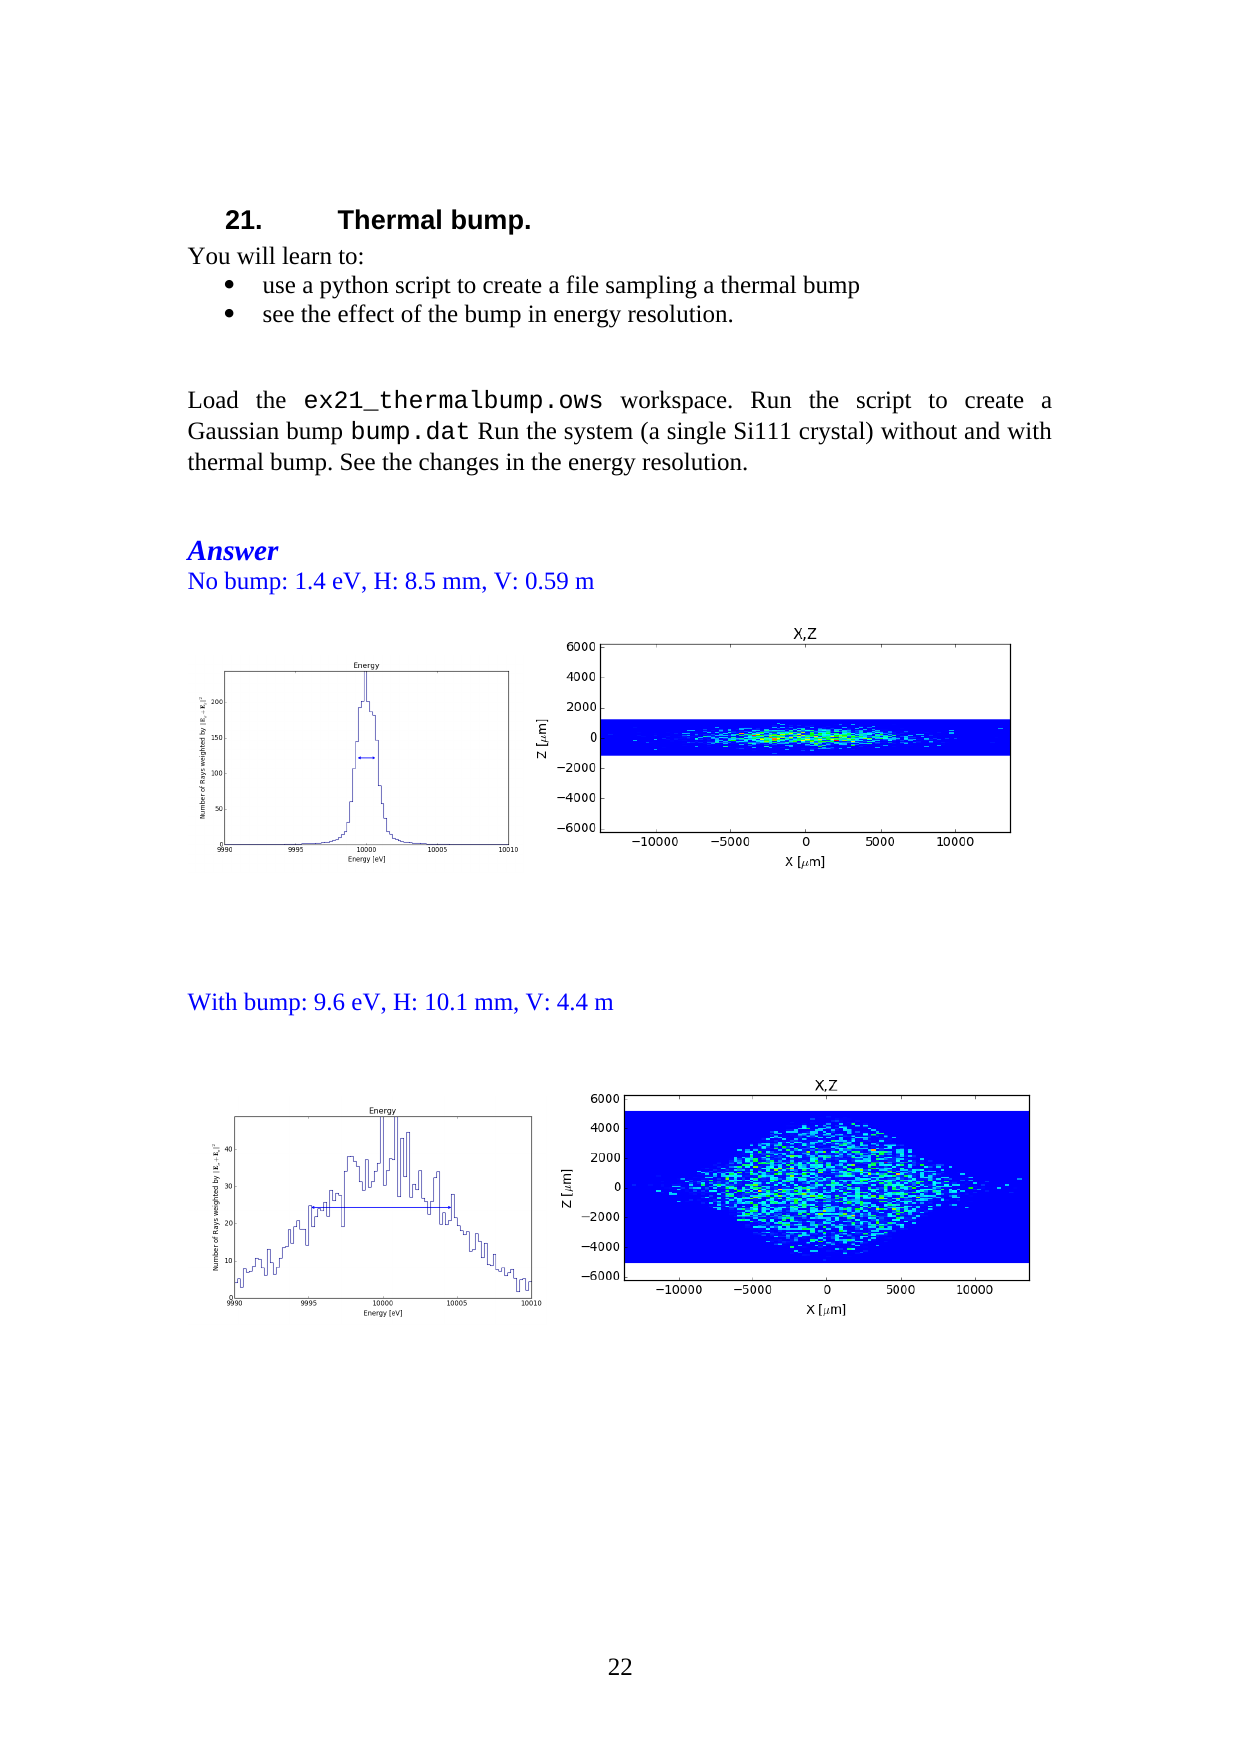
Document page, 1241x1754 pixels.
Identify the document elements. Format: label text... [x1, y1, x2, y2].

subtitle Thermal bump. [225, 204, 1053, 235]
text With bump: 9.6 eV, H: 10.1 mm, V: 4.4 m [187, 987, 1053, 1016]
list see the effect of the bump in energy resolution. [225, 299, 1053, 327]
picture [187, 1073, 1040, 1325]
list use a python script to create a file sampling a thermal bump [225, 270, 1053, 299]
picture [187, 623, 1026, 873]
text Load the ex21_thermalbump.ows workspace. Run the script to create a Gaussian bump bump.dat Run the system (a single Si111 crystal) without and with thermal bump. See the changes in the energy resolution. [187, 385, 1053, 475]
text Answer [187, 533, 1053, 566]
text No bump: 1.4 eV, H: 8.5 mm, V: 0.59 m [187, 566, 1053, 595]
text You will learn to: [187, 241, 1053, 270]
